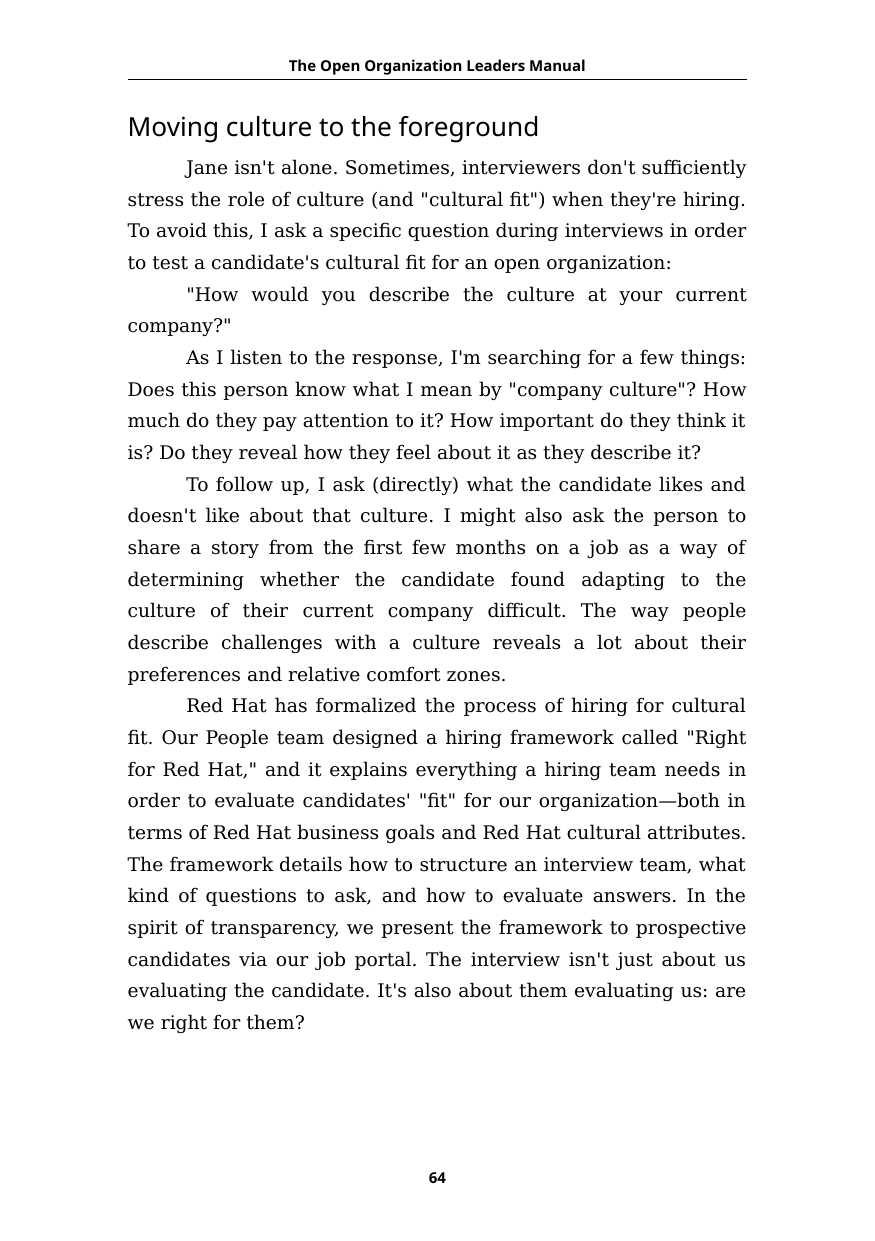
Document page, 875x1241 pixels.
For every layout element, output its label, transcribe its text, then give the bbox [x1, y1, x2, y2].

subtitle Moving culture to the foreground [127, 109, 747, 144]
text Red Hat has formalized the process of hiring for cultural fit. Our People team designed a hiring framework called "Right for Red Hat," and it explains everything a hiring team needs in order to evaluate candidates' "fit" for our organization—both in terms of Red Hat business goals and Red Hat cultural attributes. The framework details how to structure an interview team, what kind of questions to ask, and how to evaluate answers. In the spirit of transparency, we present the framework to prospective candidates via our job portal. The interview isn't just about us evaluating the candidate. It's also about them evaluating us: are we right for them? [127, 695, 747, 1034]
text To follow up, I ask (directly) what the candidate likes and doesn't like about that culture. I might also ask the person to share a story from the first few months on a job as a way of determining whether the candidate found adapting to the culture of their current company difficult. The way people describe challenges with a culture reveals a lot about their preferences and relative comfort zones. [127, 474, 747, 686]
text As I listen to the response, I'm searching for a few things: Does this person know what I mean by "company culture"? How much do they pay attention to it? How important do they think it is? Do they reveal how they feel about it as they describe it? [127, 347, 747, 464]
text Jane isn't alone. Sometimes, interviewers don't sufficiently stress the role of culture (and "cultural fit") when they're hiring. To avoid this, I ask a specific question during interviews in order to test a candidate's cultural fit for an open organization: [127, 157, 747, 274]
text "How would you describe the culture at your current company?" [127, 284, 747, 337]
